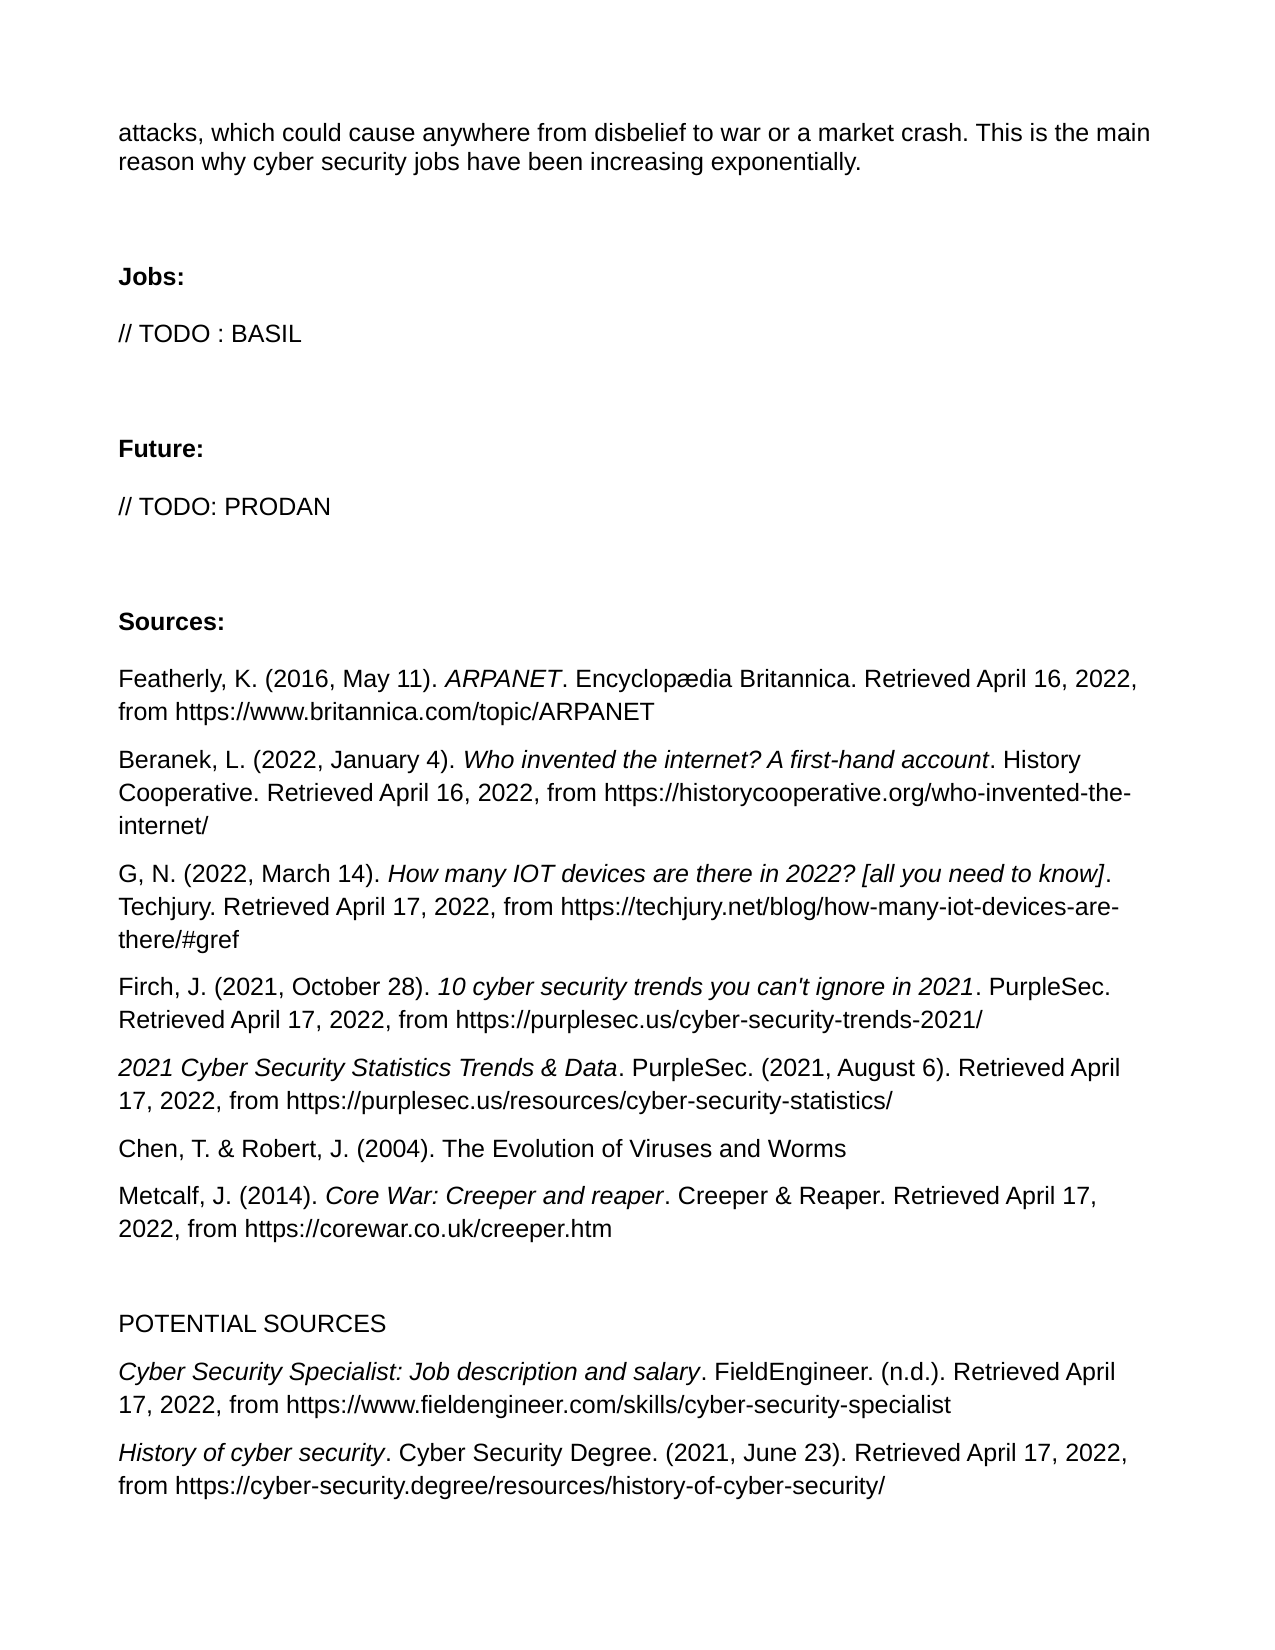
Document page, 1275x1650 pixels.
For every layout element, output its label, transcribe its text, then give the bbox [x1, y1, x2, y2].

text Cyber Security Specialist: Job description and salary. FieldEngineer. (n.d.). Retrieved April 17, 2022, from https://www.fieldengineer.com/skills/cyber-security-specialist [118, 1357, 1157, 1419]
text Beranek, L. (2022, January 4). Who invented the internet? A first-hand account. History Cooperative. Retrieved April 16, 2022, from https://historycooperative.org/who-invented-the-internet/ [118, 745, 1157, 840]
text POTENTIAL SOURCES [118, 1309, 1157, 1338]
text // TODO: PRODAN [118, 492, 1157, 521]
text attacks, which could cause anywhere from disbelief to war or a market crash. This is the main reason why cyber security jobs have been increasing exponentially. [118, 118, 1157, 176]
text Chen, T. & Robert, J. (2004). The Evolution of Viruses and Worms [118, 1133, 1157, 1162]
text Future: [118, 434, 1157, 463]
text Metcalf, J. (2014). Core War: Creeper and reaper. Creeper & Reaper. Retrieved April 17, 2022, from https://corewar.co.uk/creeper.htm [118, 1181, 1157, 1243]
text G, N. (2022, March 14). How many IOT devices are there in 2022? [all you need to know]. Techjury. Retrieved April 17, 2022, from https://techjury.net/blog/how-many-iot-devices-are-there/#gref [118, 859, 1157, 953]
text Firch, J. (2021, October 28). 10 cyber security trends you can't ignore in 2021. PurpleSec. Retrieved April 17, 2022, from https://purplesec.us/cyber-security-trends-2021/ [118, 972, 1157, 1034]
text Featherly, K. (2016, May 11). ARPANET. Encyclopædia Britannica. Retrieved April 16, 2022, from https://www.britannica.com/topic/ARPANET [118, 664, 1157, 726]
text // TODO : BASIL [118, 319, 1157, 348]
text 2021 Cyber Security Statistics Trends & Data. PurpleSec. (2021, August 6). Retrieved April 17, 2022, from https://purplesec.us/resources/cyber-security-statistics/ [118, 1053, 1157, 1115]
text Sources: [118, 607, 1157, 636]
text Jobs: [118, 262, 1157, 291]
text History of cyber security. Cyber Security Degree. (2021, June 23). Retrieved April 17, 2022, from https://cyber-security.degree/resources/history-of-cyber-security/ [118, 1438, 1157, 1499]
